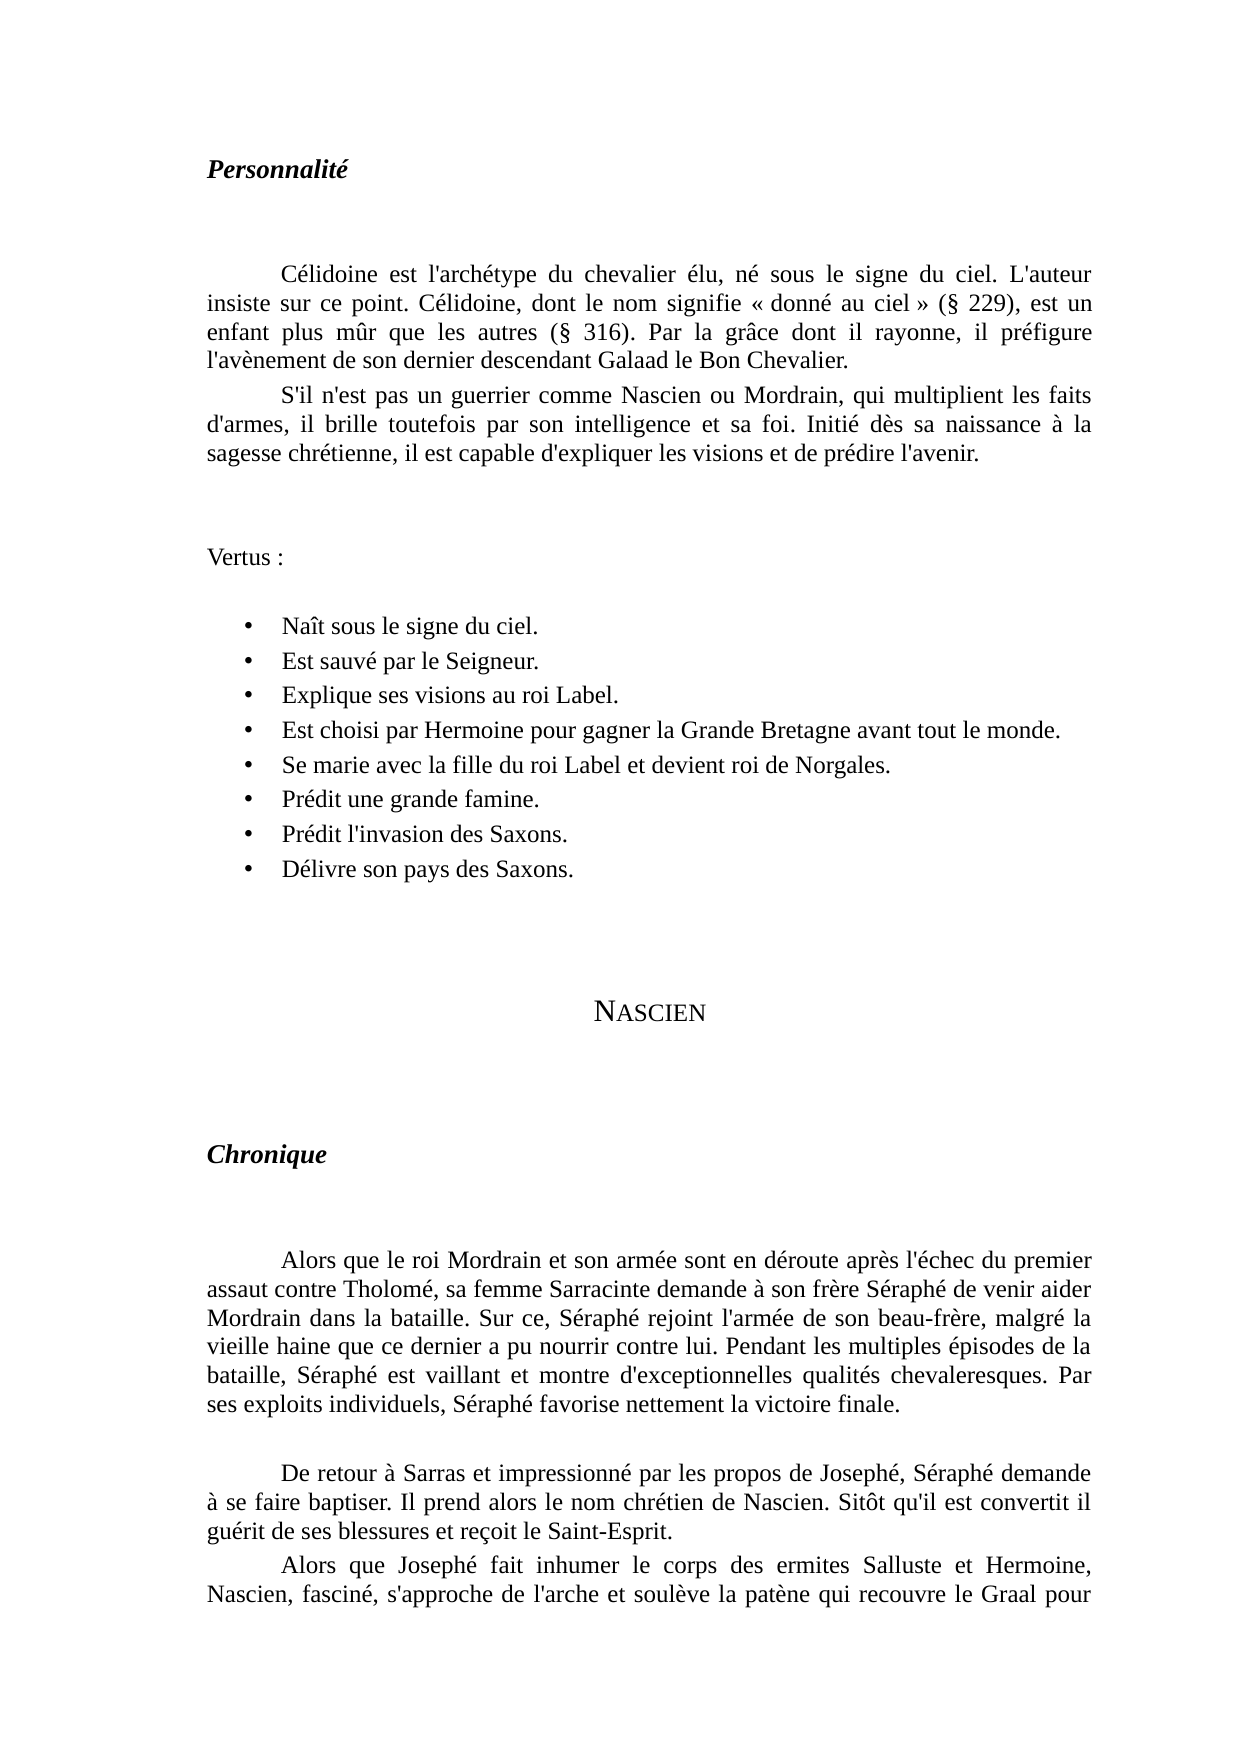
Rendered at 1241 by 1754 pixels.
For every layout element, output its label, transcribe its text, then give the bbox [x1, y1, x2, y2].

text Personnalité [207, 153, 1093, 184]
text Chronique [207, 1139, 1093, 1170]
list Est sauvé par le Seigneur. [244, 646, 1093, 674]
text De retour à Sarras et impressionné par les propos de Josephé, Séraphé demande à se faire baptiser. Il prend alors le nom chrétien de Nascien. Sitôt qu'il est convertit il guérit de ses blessures et reçoit le Saint-Esprit. [207, 1458, 1093, 1544]
list Naît sous le signe du ciel. [244, 611, 1093, 640]
text Vertus : [207, 542, 1093, 571]
list Se marie avec la fille du roi Label et devient roi de Norgales. [244, 750, 1093, 779]
text S'il n'est pas un guerrier comme Nascien ou Mordrain, qui multiplient les faits d'armes, il brille toutefois par son intelligence et sa foi. Initié dès sa naissance à la sagesse chrétienne, il est capable d'expliquer les visions et de prédire l'avenir. [207, 380, 1093, 466]
text Célidoine est l'archétype du chevalier élu, né sous le signe du ciel. L'auteur insiste sur ce point. Célidoine, dont le nom signifie « donné au ciel » (§ 229), est un enfant plus mûr que les autres (§ 316). Par la grâce dont il rayonne, il préfigure l'avènement de son dernier descendant Galaad le Bon Chevalier. [207, 259, 1093, 374]
list Délivre son pays des Saxons. [244, 854, 1093, 883]
list Explique ses visions au roi Label. [244, 681, 1093, 709]
list Prédit l'invasion des Saxons. [244, 819, 1093, 848]
text Alors que Josephé fait inhumer le corps des ermites Salluste et Hermoine, Nascien, fasciné, s'approche de l'arche et soulève la patène qui recouvre le Graal pour [207, 1550, 1093, 1608]
list Prédit une grande famine. [244, 784, 1093, 813]
text Alors que le roi Mordrain et son armée sont en déroute après l'échec du premier assaut contre Tholomé, sa femme Sarracinte demande à son frère Séraphé de venir aider Mordrain dans la bataille. Sur ce, Séraphé rejoint l'armée de son beau-frère, malgré la vieille haine que ce dernier a pu nourrir contre lui. Pendant les multiples épisodes de la bataille, Séraphé est vaillant et montre d'exceptionnelles qualités chevaleresques. Par ses exploits individuels, Séraphé favorise nettement la victoire finale. [207, 1245, 1093, 1418]
text Nascien [207, 993, 1093, 1029]
list Est choisi par Hermoine pour gagner la Grande Bretagne avant tout le monde. [244, 715, 1093, 744]
